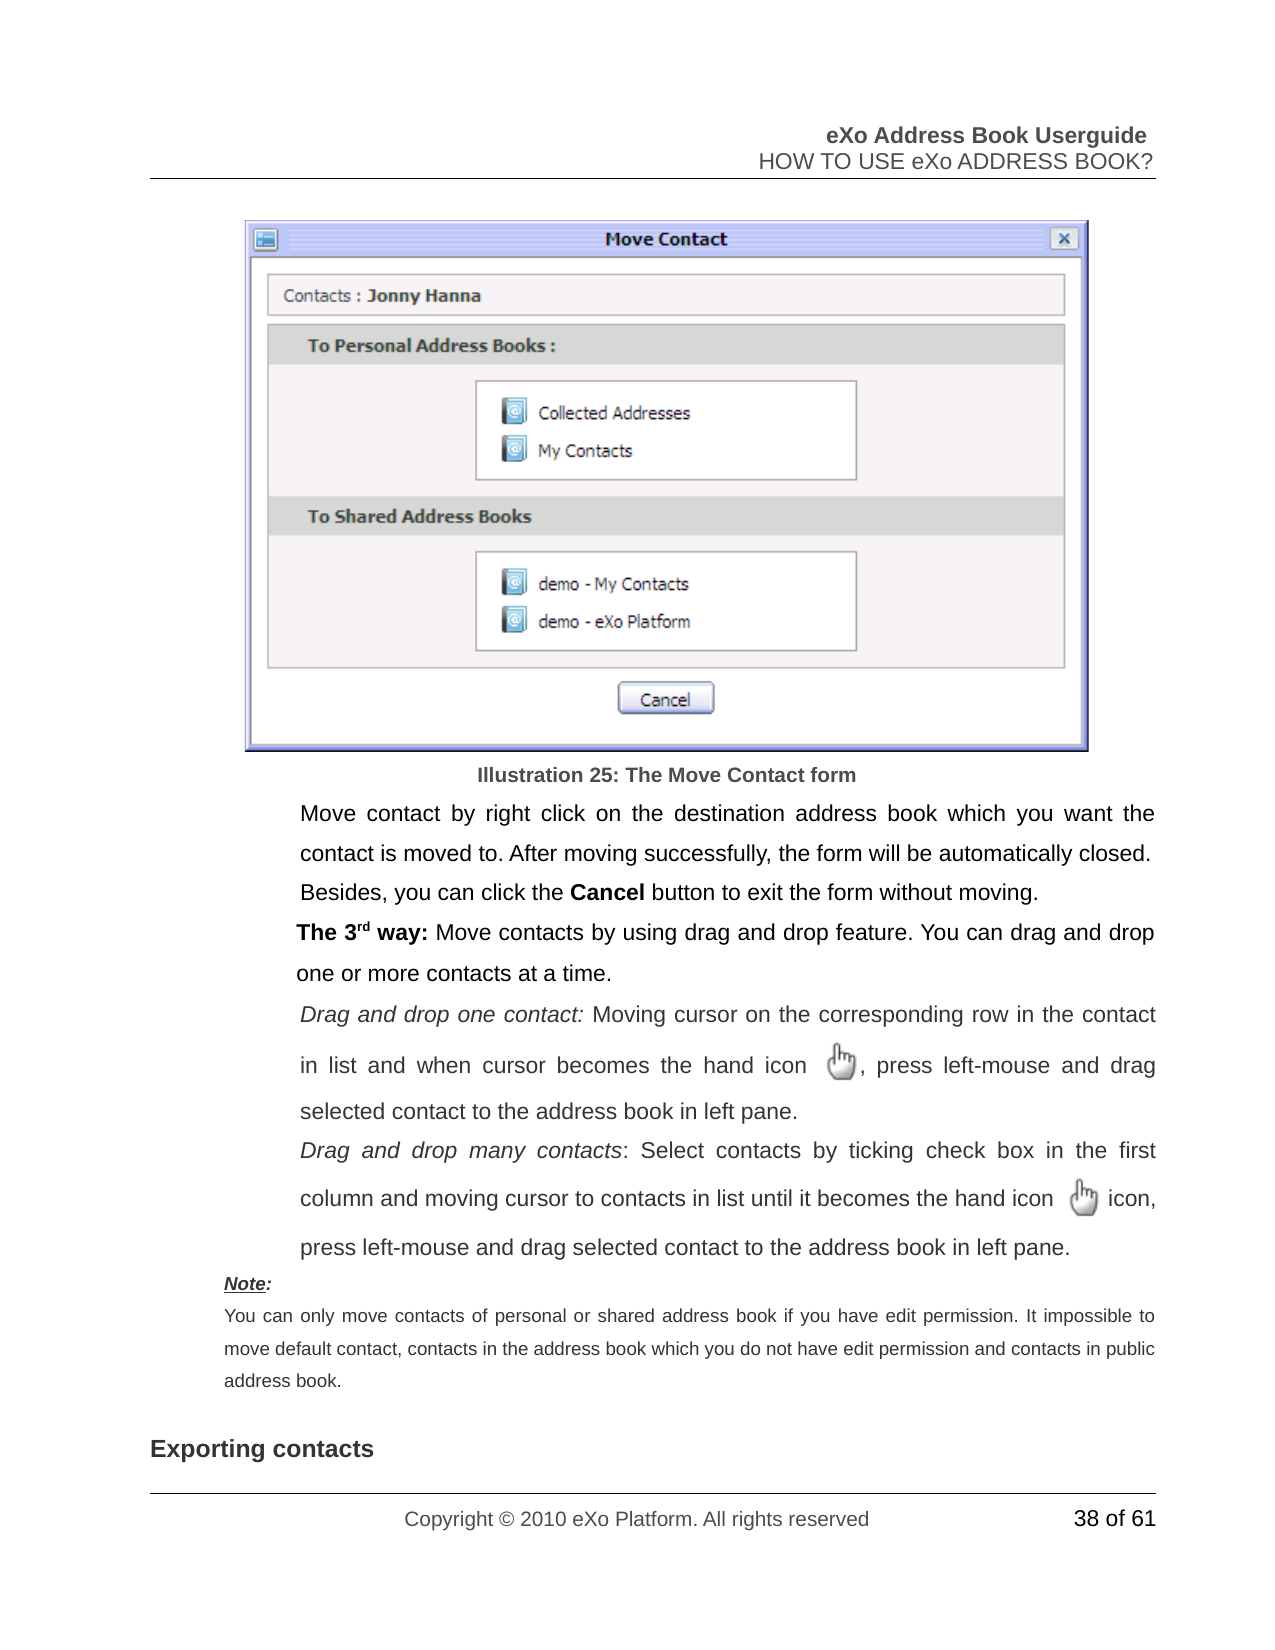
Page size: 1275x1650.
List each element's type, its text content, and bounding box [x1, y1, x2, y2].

picture [244, 220, 1089, 752]
text Exporting contacts [150, 1434, 1156, 1463]
list Move contact by right click on the destination address book which you want the contact is moved to. After moving successfully, the form will be automatically closed. [262, 208, 1156, 866]
list Illustration 25: The Move Contact form [196, 232, 1137, 787]
list Drag and drop many contacts: Select contacts by ticking check box in the first column and moving cursor to contacts in list until it becomes the hand icon icon, press left-mouse and drag selected contact to the address book in left pane. [262, 1137, 1156, 1260]
picture [818, 1040, 860, 1085]
text Note: [224, 1273, 1156, 1294]
list Drag and drop one contact: Moving cursor on the corresponding row in the contact in list and when cursor becomes the hand icon , press left-mouse and drag selected contact to the address book in left pane. [262, 1001, 1156, 1124]
list Besides, you can click the Cancel button to exit the form without moving. [262, 879, 1156, 906]
list The 3rd way: Move contacts by using drag and drop feature. You can drag and drop one or more contacts at a time. [259, 919, 1156, 987]
text You can only move contacts of personal or shared address book if you have edit permission. It impossible to move default contact, contacts in the address book which you do not have edit permission and contacts in public address book. [224, 1305, 1156, 1391]
picture [1061, 1176, 1102, 1221]
